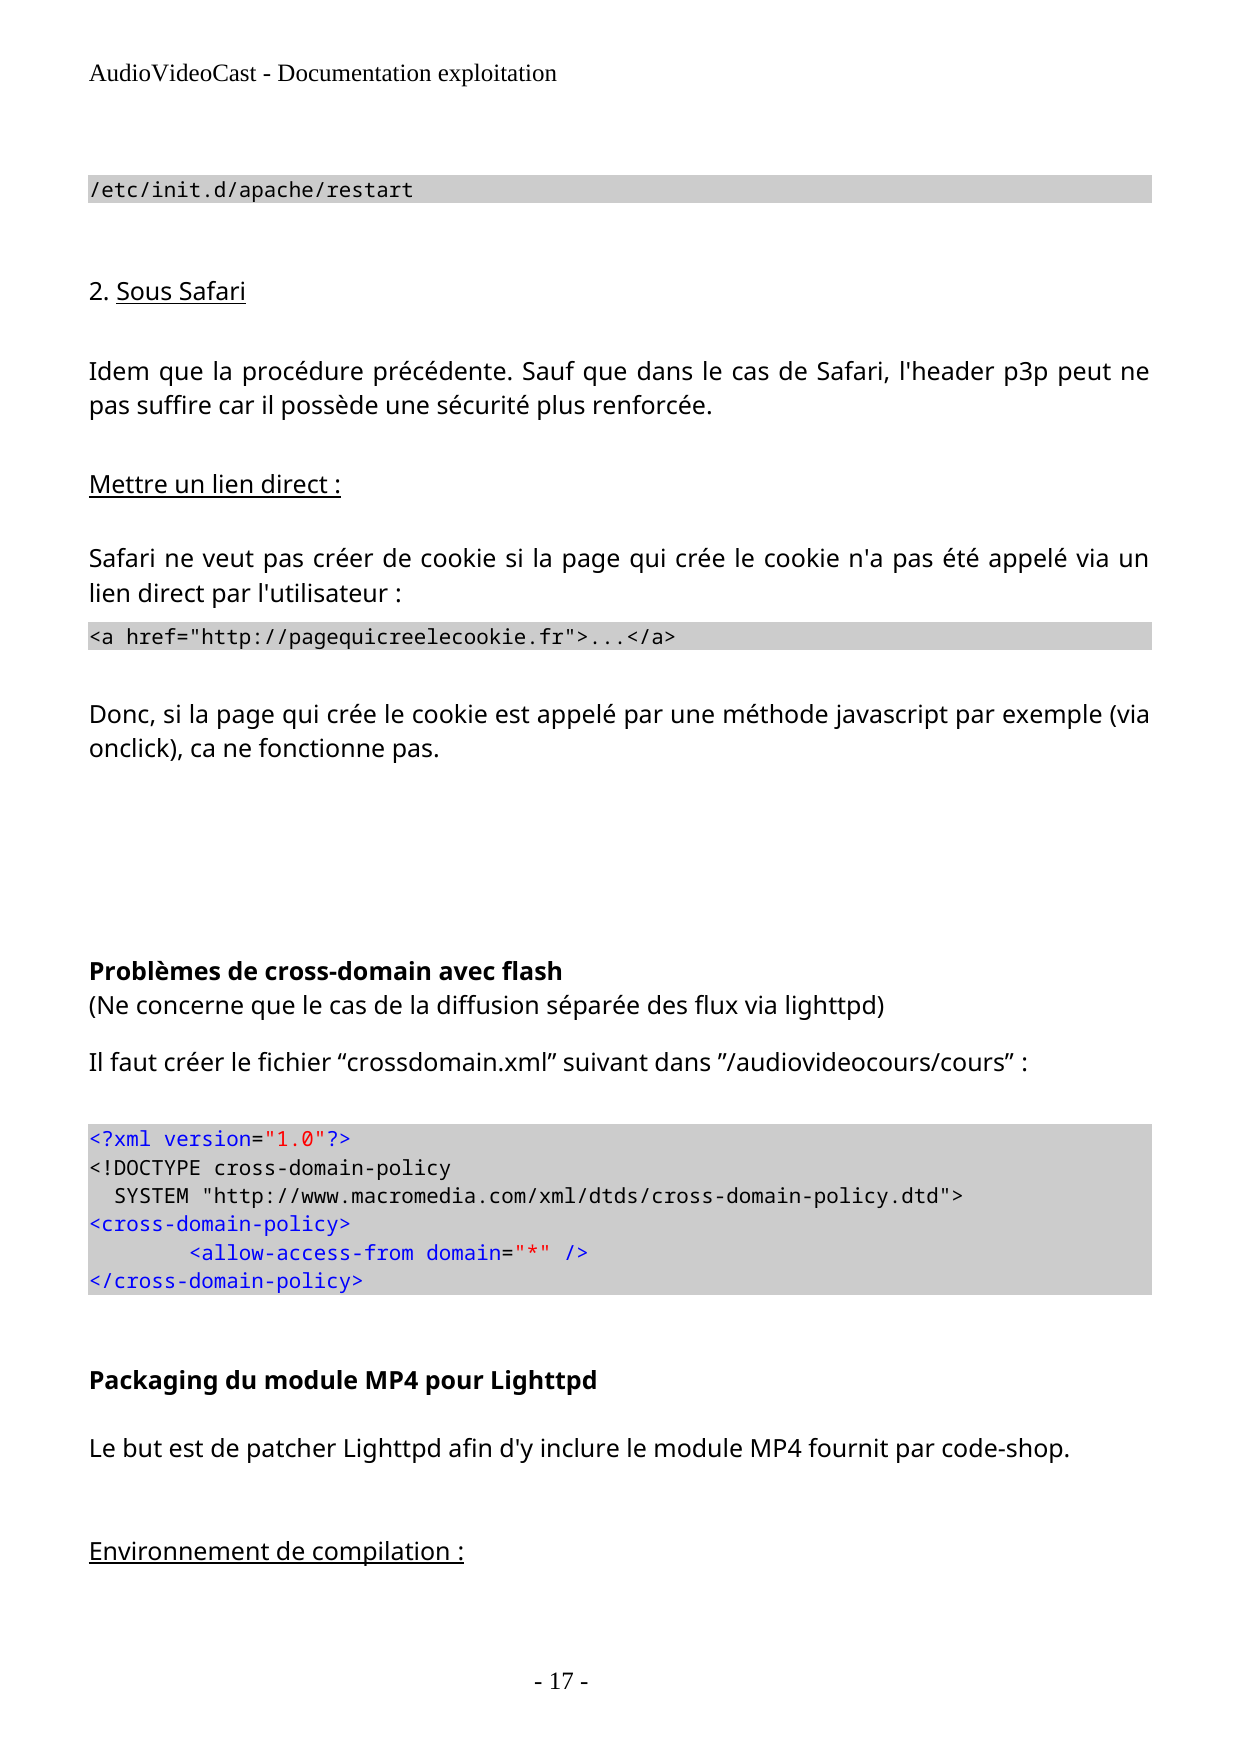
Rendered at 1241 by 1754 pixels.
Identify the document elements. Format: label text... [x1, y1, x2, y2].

text </cross-domain-policy> [88, 1266, 1152, 1295]
text <a href="http://pagequicreelecookie.fr">...</a> [88, 622, 1152, 650]
text Safari ne veut pas créer de cookie si la page qui crée le cookie n'a pas été appelé via un lien direct par l'utilisateur : [88, 541, 1152, 609]
text Packaging du module MP4 pour Lighttpd [88, 1363, 1152, 1397]
text Environnement de compilation : [88, 1533, 1152, 1567]
text <?xml version="1.0"?> [88, 1124, 1152, 1153]
text Problèmes de cross-domain avec flash [88, 954, 1152, 988]
text Il faut créer le fichier “crossdomain.xml” suivant dans ”/audiovideocours/cours” : [88, 1045, 1152, 1079]
text <cross-domain-policy> [88, 1209, 1152, 1238]
text Donc, si la page qui crée le cookie est appelé par une méthode javascript par exemple (via onclick), ca ne fonctionne pas. [88, 663, 1152, 765]
text /etc/init.d/apache/restart [88, 175, 1152, 203]
text Mettre un lien direct : [88, 467, 1152, 501]
text 2. Sous Safari [88, 274, 1152, 308]
text SYSTEM "http://www.macromedia.com/xml/dtds/cross-domain-policy.dtd"> [88, 1181, 1152, 1209]
text Le but est de patcher Lighttpd afin d'y inclure le module MP4 fournit par code-shop. [88, 1431, 1152, 1465]
text <allow-access-from domain="*" /> [88, 1238, 1152, 1266]
text Idem que la procédure précédente. Sauf que dans le cas de Safari, l'header p3p peut ne pas suffire car il possède une sécurité plus renforcée. [88, 353, 1152, 421]
text (Ne concerne que le cas de la diffusion séparée des flux via lighttpd) [88, 988, 1152, 1022]
text <!DOCTYPE cross-domain-policy [88, 1153, 1152, 1181]
